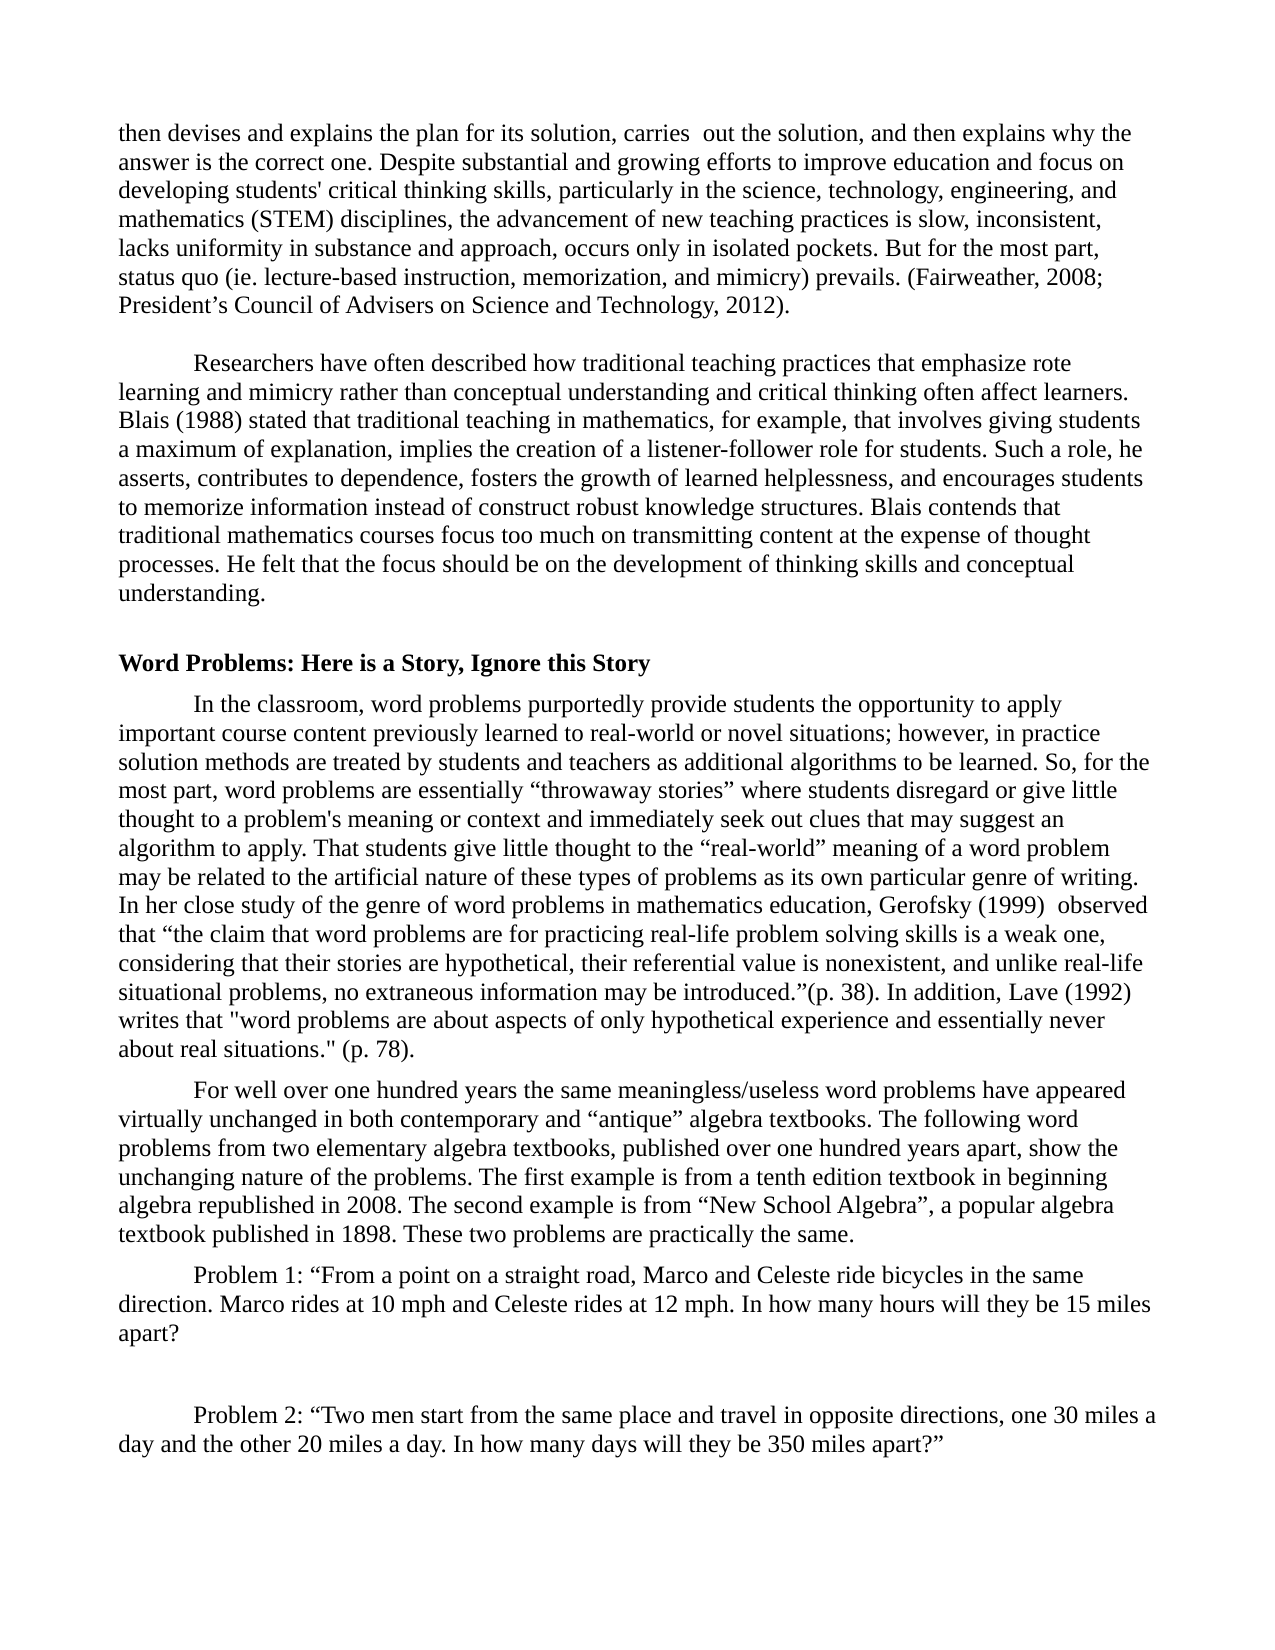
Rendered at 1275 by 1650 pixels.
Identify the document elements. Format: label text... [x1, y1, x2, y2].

text For well over one hundred years the same meaningless/useless word problems have appeared virtually unchanged in both contemporary and “antique” algebra textbooks. The following word problems from two elementary algebra textbooks, published over one hundred years apart, show the unchanging nature of the problems. The first example is from a tenth edition textbook in beginning algebra republished in 2008. The second example is from “New School Algebra”, a popular algebra textbook published in 1898. These two problems are practically the same. [118, 1076, 1157, 1248]
text In the classroom, word problems purportedly provide students the opportunity to apply important course content previously learned to real-world or novel situations; however, in practice solution methods are treated by students and teachers as additional algorithms to be learned. So, for the most part, word problems are essentially “throwaway stories” where students disregard or give little thought to a problem's meaning or context and immediately seek out clues that may suggest an algorithm to apply. That students give little thought to the “real-world” meaning of a word problem may be related to the artificial nature of these types of problems as its own particular genre of writing. In her close study of the genre of word problems in mathematics education, Gerofsky (1999) observed that “the claim that word problems are for practicing real-life problem solving skills is a weak one, considering that their stories are hypothetical, their referential value is nonexistent, and unlike real-life situational problems, no extraneous information may be introduced.”(p. 38). In addition, Lave (1992) writes that "word problems are about aspects of only hypothetical experience and essentially never about real situations." (p. 78). [118, 689, 1157, 1063]
text Researchers have often described how traditional teaching practices that emphasize rote learning and mimicry rather than conceptual understanding and critical thinking often affect learners. Blais (1988) stated that traditional teaching in mathematics, for example, that involves giving students a maximum of explanation, implies the creation of a listener-follower role for students. Such a role, he asserts, contributes to dependence, fosters the growth of learned helplessness, and encourages students to memorize information instead of construct robust knowledge structures. Blais contends that traditional mathematics courses focus too much on transmitting content at the expense of thought processes. He felt that the focus should be on the development of thinking skills and conceptual understanding. [118, 348, 1157, 607]
text Problem 2: “Two men start from the same place and travel in opposite directions, one 30 miles a day and the other 20 miles a day. In how many days will they be 350 miles apart?” [118, 1401, 1157, 1458]
text Word Problems: Here is a Story, Ignore this Story [118, 648, 1157, 677]
text then devises and explains the plan for its solution, carries out the solution, and then explains why the answer is the correct one. Despite substantial and growing efforts to improve education and focus on developing students' critical thinking skills, particularly in the science, technology, engineering, and mathematics (STEM) disciplines, the advancement of new teaching practices is slow, inconsistent, lacks uniformity in substance and approach, occurs only in isolated pockets. But for the most part, status quo (ie. lecture-based instruction, memorization, and mimicry) prevails. (Fairweather, 2008; President’s Council of Advisers on Science and Technology, 2012). [118, 118, 1157, 319]
text Problem 1: “From a point on a straight road, Marco and Celeste ride bicycles in the same direction. Marco rides at 10 mph and Celeste rides at 12 mph. In how many hours will they be 15 miles apart? [118, 1261, 1157, 1347]
